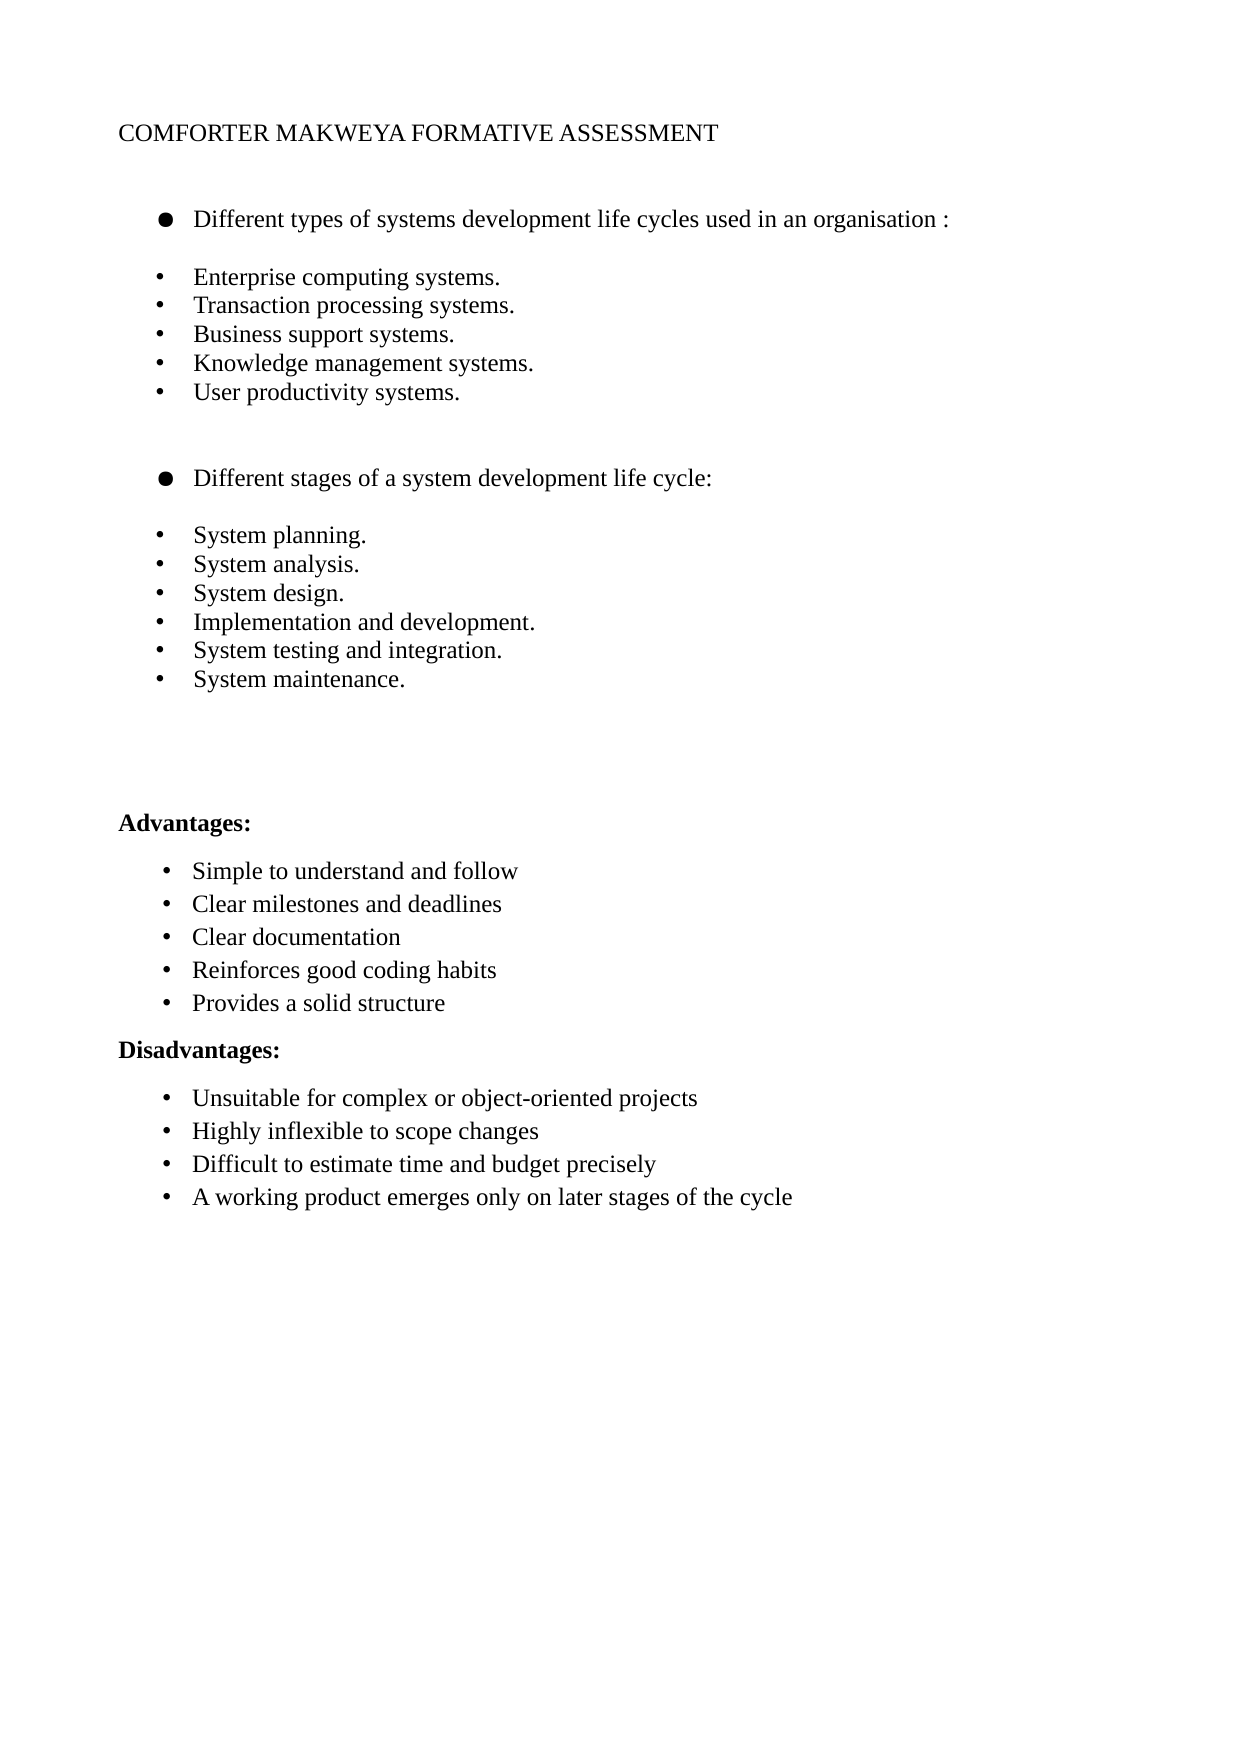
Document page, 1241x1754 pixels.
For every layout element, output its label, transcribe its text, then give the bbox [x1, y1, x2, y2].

list System maintenance. [156, 664, 1122, 693]
list System planning. [156, 521, 1122, 549]
list Different stages of a system development life cycle: [156, 463, 1122, 492]
list Clear documentation [162, 922, 1122, 951]
list Simple to understand and follow [162, 856, 1122, 884]
list User productivity systems. [156, 377, 1122, 406]
list A working product emerges only on later stages of the cycle [162, 1182, 1122, 1211]
list Provides a solid structure [162, 988, 1122, 1017]
list Business support systems. [156, 319, 1122, 348]
list Different types of systems development life cycles used in an organisation : [156, 204, 1122, 233]
list Transaction processing systems. [156, 291, 1122, 319]
text Advantages: [118, 808, 1122, 837]
list Clear milestones and deadlines [162, 889, 1122, 917]
list Knowledge management systems. [156, 348, 1122, 377]
text COMFORTER MAKWEYA FORMATIVE ASSESSMENT [118, 118, 1122, 147]
list Implementation and development. [156, 607, 1122, 636]
list System design. [156, 578, 1122, 607]
list Enterprise computing systems. [156, 262, 1122, 291]
list Reinforces good coding habits [162, 955, 1122, 983]
list Difficult to estimate time and budget precisely [162, 1149, 1122, 1178]
list System testing and integration. [156, 636, 1122, 664]
list System analysis. [156, 549, 1122, 578]
list Highly inflexible to scope changes [162, 1116, 1122, 1145]
text Disadvantages: [118, 1035, 1122, 1064]
list Unsuitable for complex or object-oriented projects [162, 1083, 1122, 1112]
